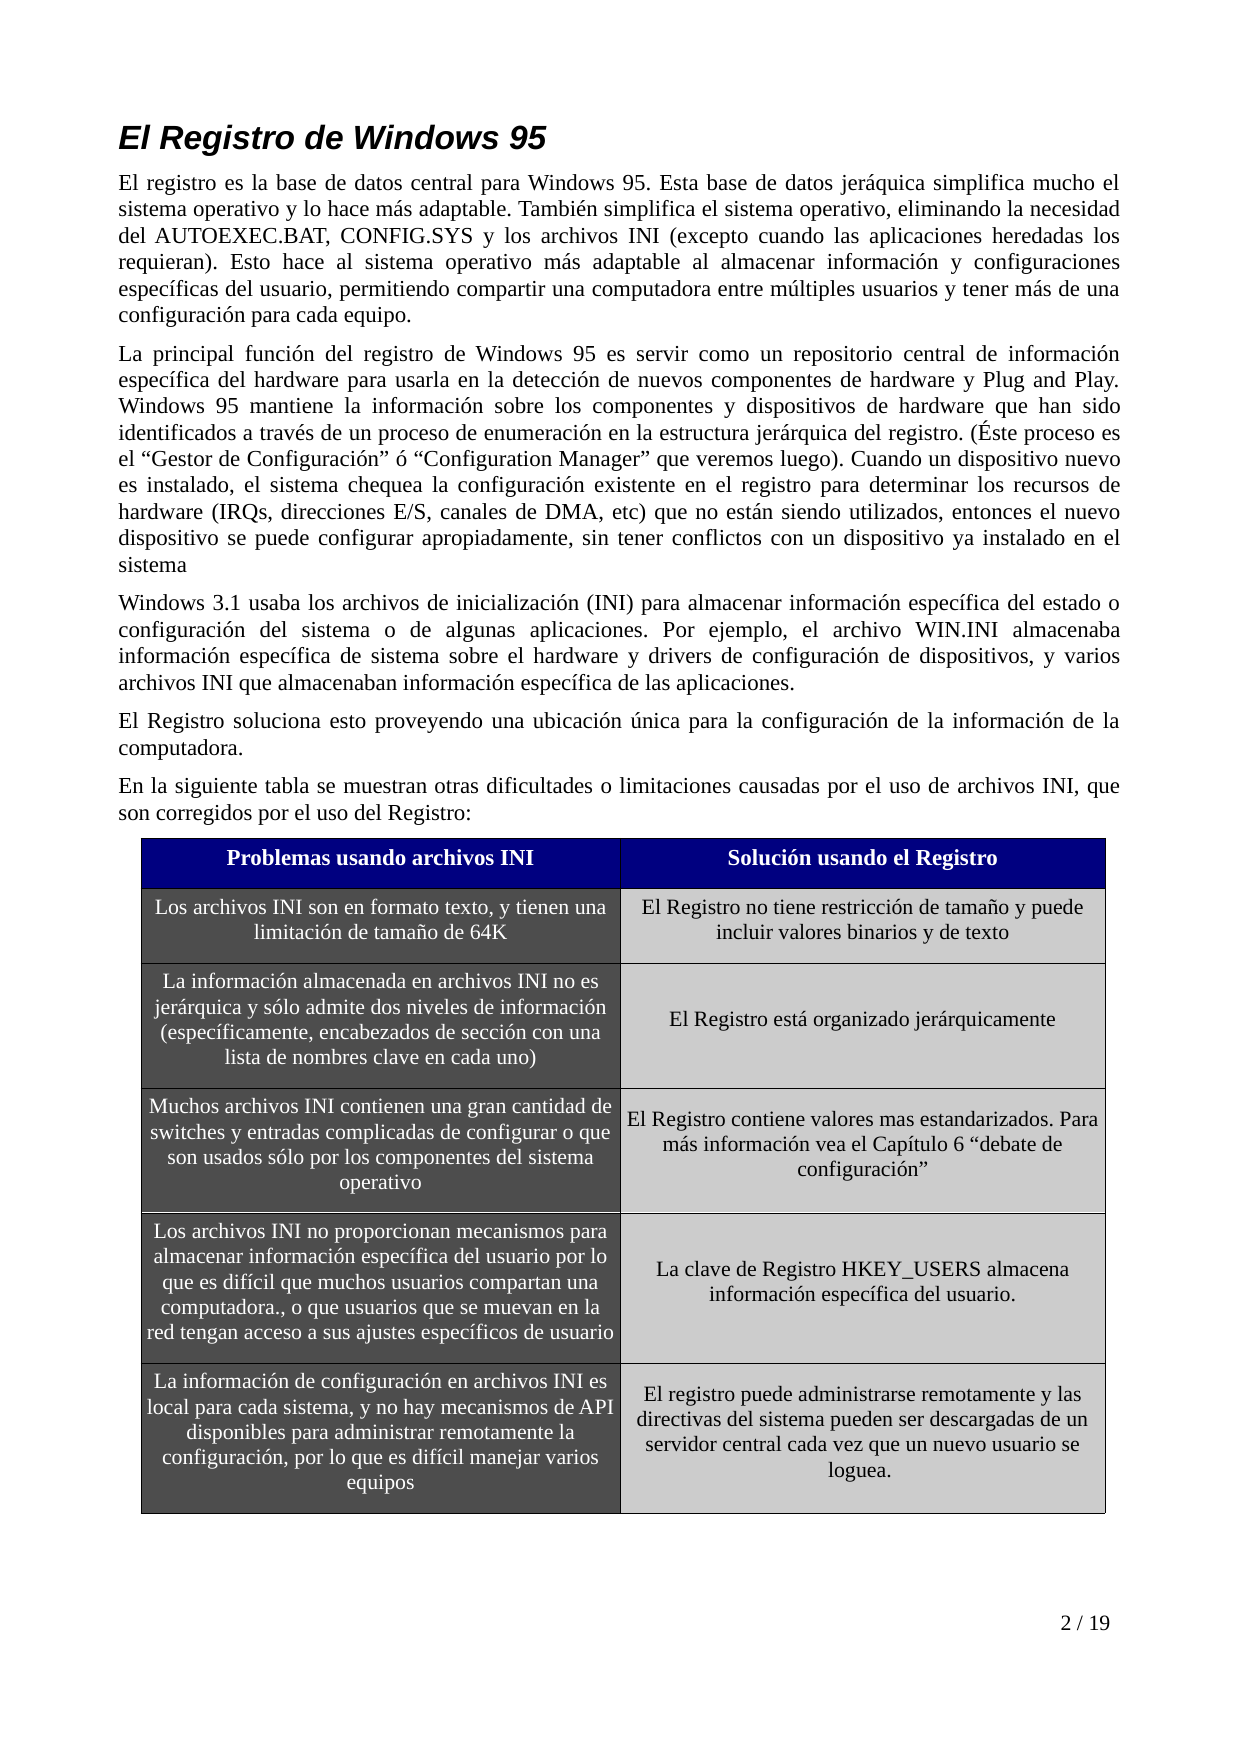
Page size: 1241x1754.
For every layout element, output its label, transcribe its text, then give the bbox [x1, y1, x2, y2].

table_cell Los archivos INI no proporcionan mecanismos para almacenar información específica del usuario por lo que es difícil que muchos usuarios compartan una computadora., o que usuarios que se muevan en la red tengan acceso a sus ajustes específicos de usuario [142, 1214, 620, 1363]
text El Registro soluciona esto proveyendo una ubicación única para la configuración de la información de la computadora. [118, 707, 1122, 760]
table_cell La información almacenada en archivos INI no es jerárquica y sólo admite dos niveles de información (específicamente, encabezados de sección con una lista de nombres clave en cada uno) [142, 964, 620, 1088]
table_cell El Registro no tiene restricción de tamaño y puede incluir valores binarios y de texto [621, 889, 1105, 963]
subtitle El Registro de Windows 95 [118, 118, 1122, 157]
table_cell El registro puede administrarse remotamente y las directivas del sistema pueden ser descargadas de un servidor central cada vez que un nuevo usuario se loguea. [621, 1364, 1105, 1513]
text En la siguiente tabla se muestran otras dificultades o limitaciones causadas por el uso de archivos INI, que son corregidos por el uso del Registro: [118, 773, 1122, 825]
text Windows 3.1 usaba los archivos de inicialización (INI) para almacenar información específica del estado o configuración del sistema o de algunas aplicaciones. Por ejemplo, el archivo WIN.INI almacenaba información específica de sistema sobre el hardware y drivers de configuración de dispositivos, y varios archivos INI que almacenaban información específica de las aplicaciones. [118, 589, 1122, 695]
text La principal función del registro de Windows 95 es servir como un repositorio central de información específica del hardware para usarla en la detección de nuevos componentes de hardware y Plug and Play. Windows 95 mantiene la información sobre los componentes y dispositivos de hardware que han sido identificados a través de un proceso de enumeración en la estructura jerárquica del registro. (Éste proceso es el “Gestor de Configuración” ó “Configuration Manager” que veremos luego). Cuando un dispositivo nuevo es instalado, el sistema chequea la configuración existente en el registro para determinar los recursos de hardware (IRQs, direcciones E/S, canales de DMA, etc) que no están siendo utilizados, entonces el nuevo dispositivo se puede configurar apropiadamente, sin tener conflictos con un dispositivo ya instalado en el sistema [118, 340, 1122, 577]
table_header Solución usando el Registro [621, 839, 1105, 888]
table_cell La información de configuración en archivos INI es local para cada sistema, y no hay mecanismos de API disponibles para administrar remotamente la configuración, por lo que es difícil manejar varios equipos [142, 1364, 620, 1513]
table_cell El Registro está organizado jerárquicamente [621, 964, 1105, 1088]
table_cell El Registro contiene valores mas estandarizados. Para más información vea el Capítulo 6 “debate de configuración” [621, 1089, 1105, 1212]
table_cell Muchos archivos INI contienen una gran cantidad de switches y entradas complicadas de configurar o que son usados sólo por los componentes del sistema operativo [142, 1089, 620, 1212]
table_header Problemas usando archivos INI [142, 839, 620, 888]
text El registro es la base de datos central para Windows 95. Esta base de datos jeráquica simplifica mucho el sistema operativo y lo hace más adaptable. También simplifica el sistema operativo, eliminando la necesidad del AUTOEXEC.BAT, CONFIG.SYS y los archivos INI (excepto cuando las aplicaciones heredadas los requieran). Esto hace al sistema operativo más adaptable al almacenar información y configuraciones específicas del usuario, permitiendo compartir una computadora entre múltiples usuarios y tener más de una configuración para cada equipo. [118, 169, 1122, 327]
table_cell La clave de Registro HKEY_USERS almacena información específica del usuario. [621, 1214, 1105, 1363]
table_cell Los archivos INI son en formato texto, y tienen una limitación de tamaño de 64K [142, 889, 620, 963]
